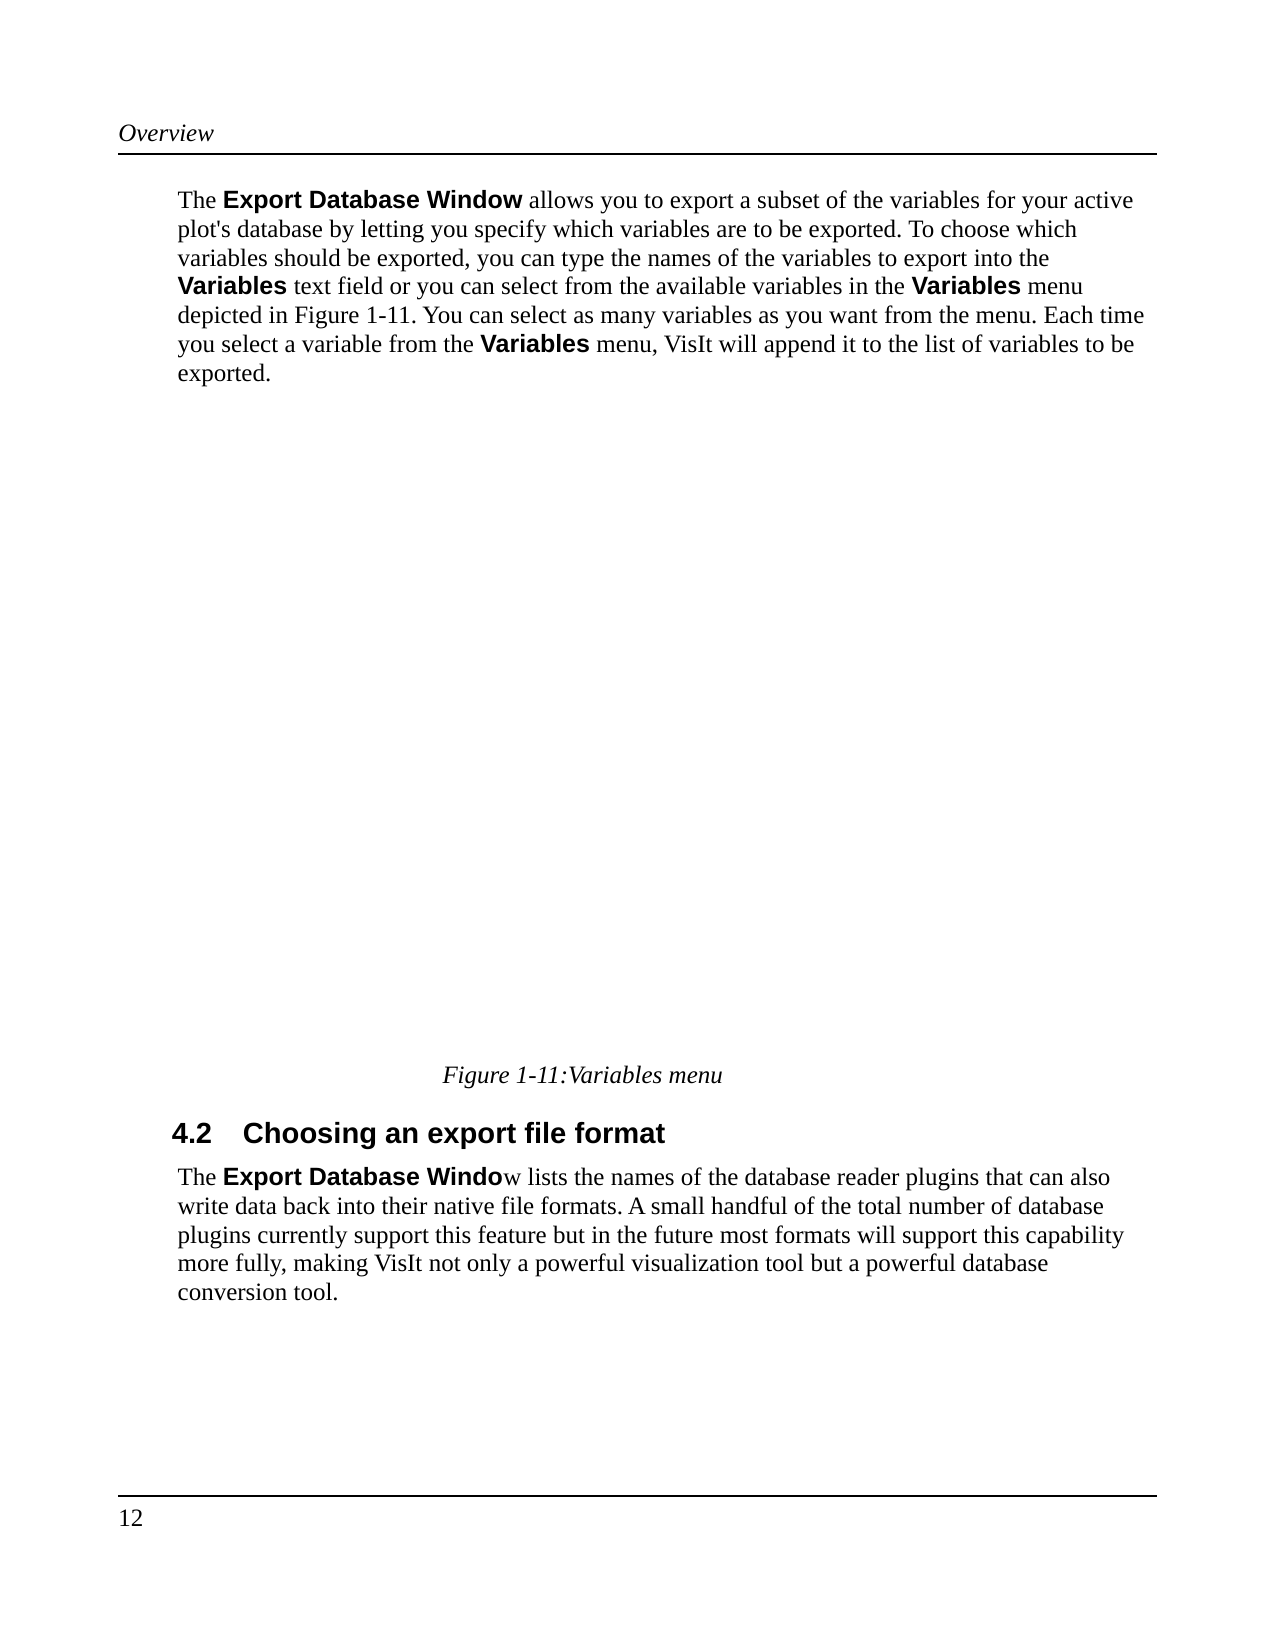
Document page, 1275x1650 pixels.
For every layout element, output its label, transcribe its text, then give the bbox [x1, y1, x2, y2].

text The Export Database Window allows you to export a subset of the variables for your active plot's database by letting you specify which variables are to be exported. To choose which variables should be exported, you can type the names of the variables to export into the Variables text field or you can select from the available variables in the Variables menu depicted in Figure 1-11. You can select as many variables as you want from the menu. Each time you select a variable from the Variables menu, VisIt will append it to the list of variables to be exported. [177, 185, 1157, 387]
text Figure 1-11:Variables menu [442, 1060, 892, 1089]
subtitle Choosing an export file format [163, 438, 1157, 1149]
text [442, 398, 892, 1060]
text The Export Database Window lists the names of the database reader plugins that can also write data back into their native file formats. A small handful of the total number of database plugins currently support this feature but in the future most formats will support this capability more fully, making VisIt not only a powerful visualization tool but a powerful database conversion tool. [177, 1162, 1157, 1306]
